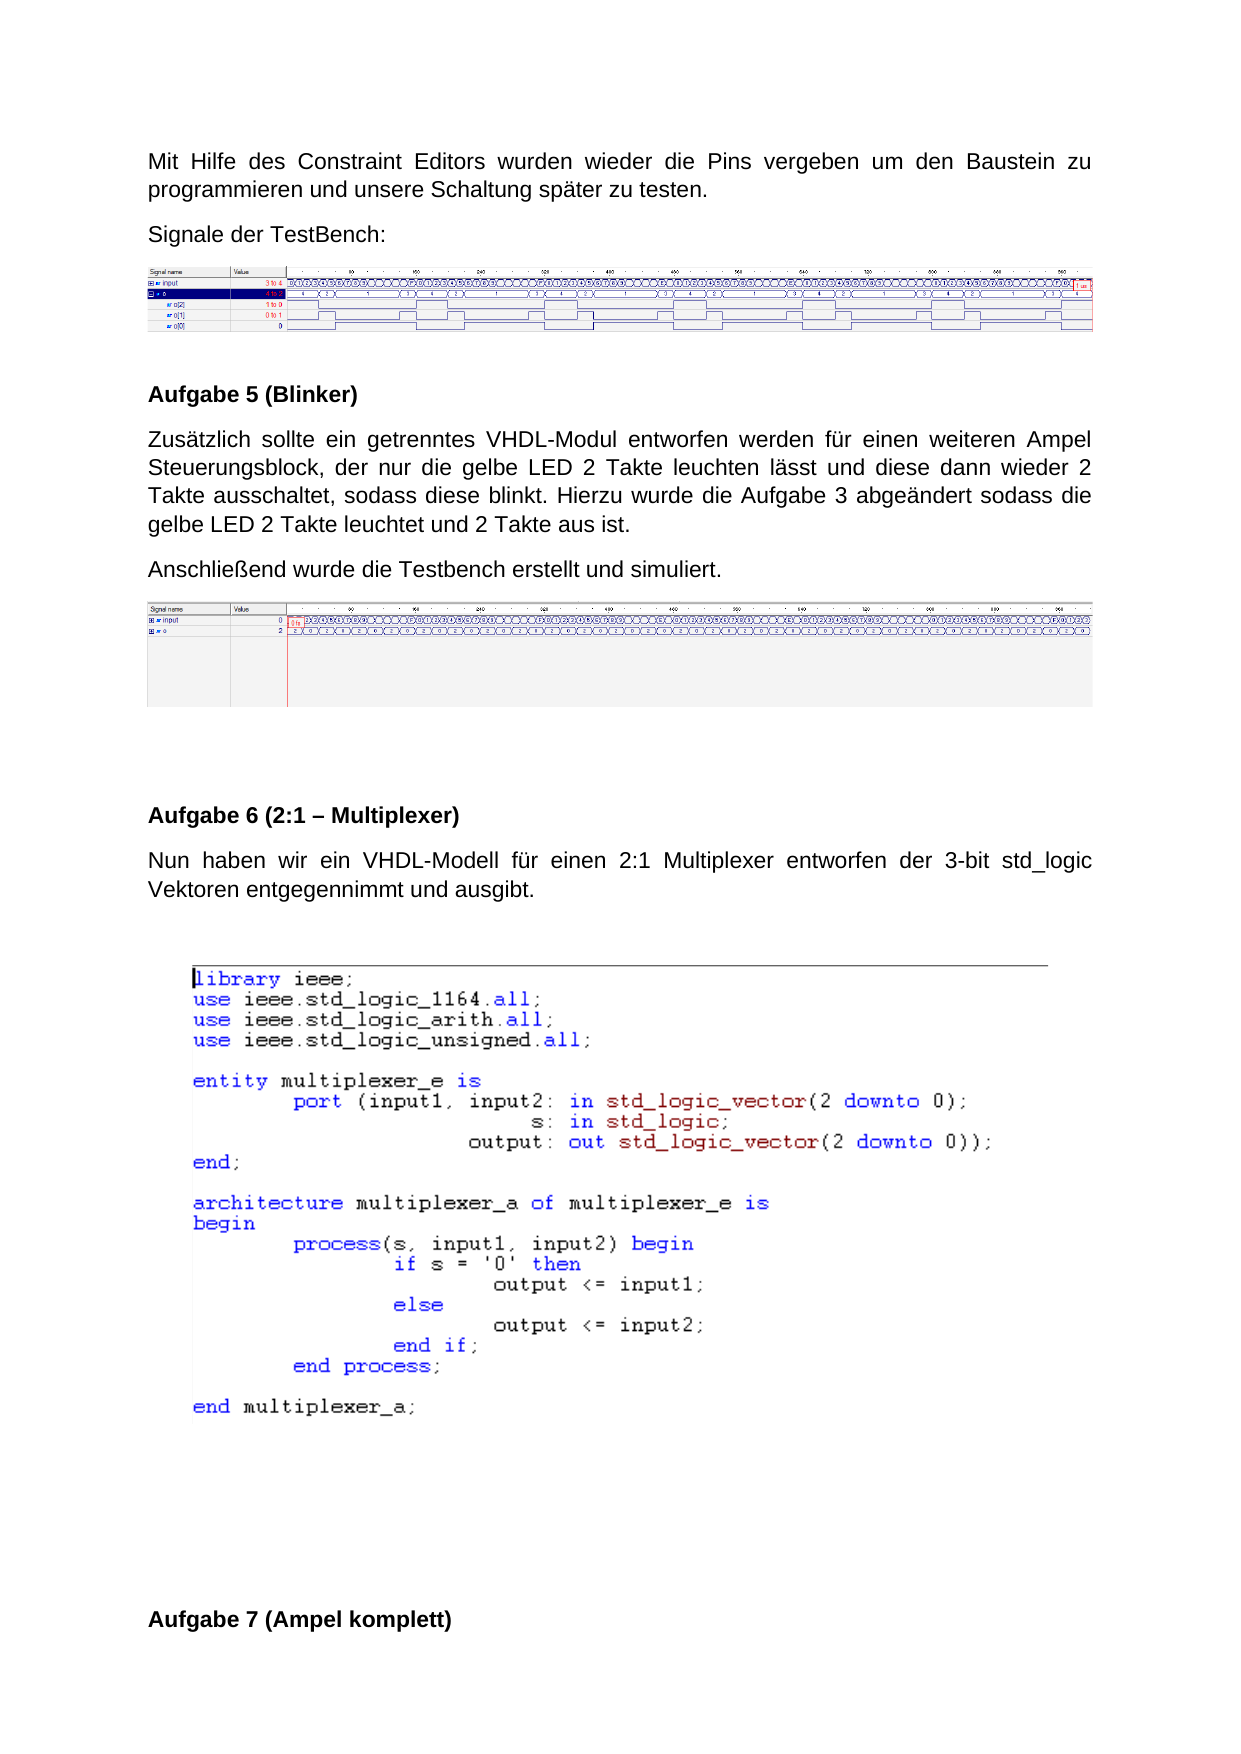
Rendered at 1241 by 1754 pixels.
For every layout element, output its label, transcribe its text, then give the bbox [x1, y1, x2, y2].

text Nun haben wir ein VHDL-Modell für einen 2:1 Multiplexer entworfen der 3-bit std_logic Vektoren entgegennimmt und ausgibt. [148, 847, 1093, 902]
text Signale der TestBench: [148, 221, 1093, 247]
picture [147, 266, 1093, 332]
picture [147, 601, 1093, 707]
text Aufgabe 7 (Ampel komplett) [148, 1606, 1093, 1632]
text Mit Hilfe des Constraint Editors wurden wieder die Pins vergeben um den Baustein zu programmieren und unsere Schaltung später zu testen. [148, 148, 1093, 202]
text Aufgabe 5 (Blinker) [148, 381, 1093, 407]
text Aufgabe 6 (2:1 – Multiplexer) [148, 802, 1093, 828]
text Zusätzlich sollte ein getrenntes VHDL-Modul entworfen werden für einen weiteren Ampel Steuerungsblock, der nur die gelbe LED 2 Takte leuchten lässt und diese dann wieder 2 Takte ausschaltet, sodass diese blinkt. Hierzu wurde die Aufgabe 3 abgeändert sodass die gelbe LED 2 Takte leuchtet und 2 Takte aus ist. [148, 426, 1093, 537]
picture [192, 965, 1049, 1424]
text Anschließend wurde die Testbench erstellt und simuliert. [148, 556, 1093, 582]
